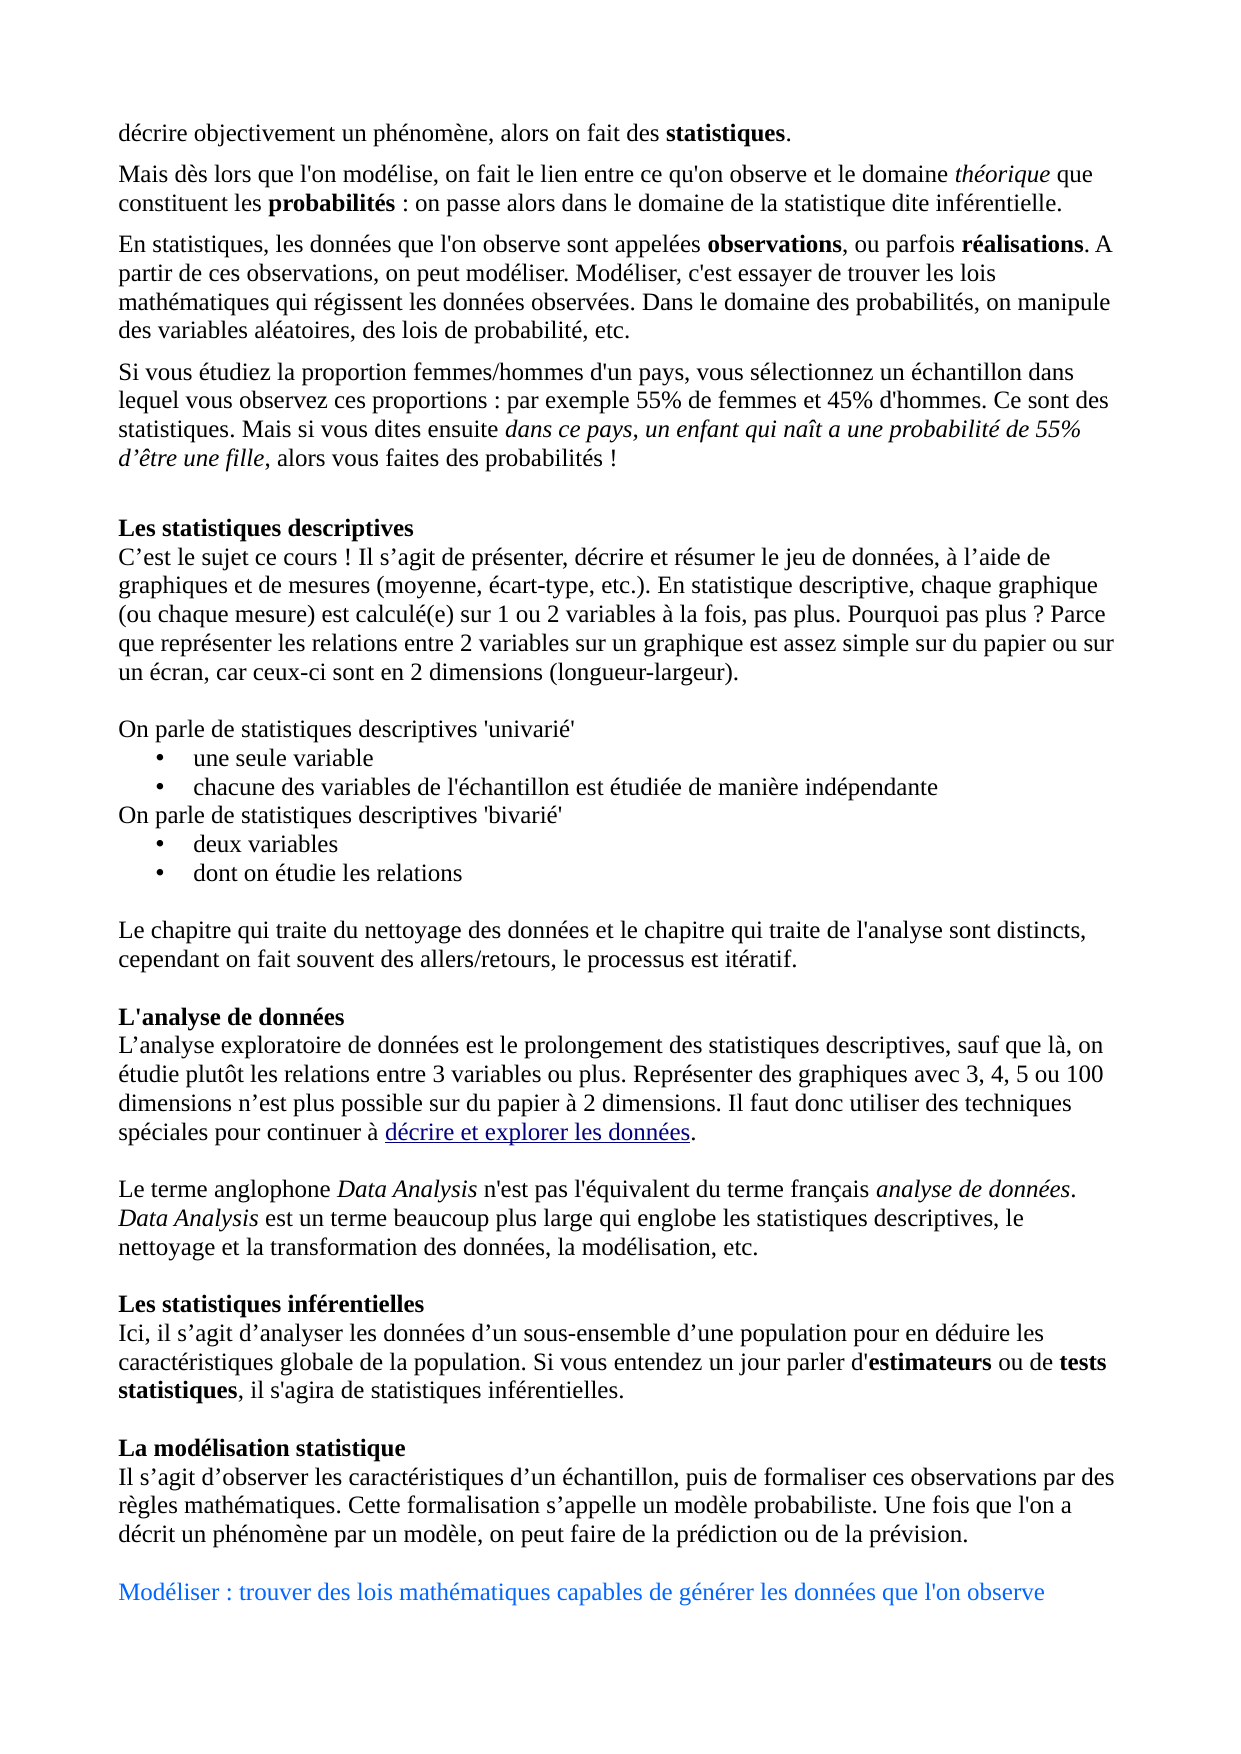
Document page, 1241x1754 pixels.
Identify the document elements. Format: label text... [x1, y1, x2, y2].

text Mais dès lors que l'on modélise, on fait le lien entre ce qu'on observe et le domaine théorique que constituent les probabilités : on passe alors dans le domaine de la statistique dite inférentielle. [118, 159, 1122, 217]
text La modélisation statistique [118, 1433, 1122, 1462]
text Les statistiques inférentielles [118, 1289, 1122, 1318]
text Le terme anglophone Data Analysis n'est pas l'équivalent du terme français analyse de données. Data Analysis est un terme beaucoup plus large qui englobe les statistiques descriptives, le nettoyage et la transformation des données, la modélisation, etc. [118, 1174, 1122, 1261]
text Il s’agit d’observer les caractéristiques d’un échantillon, puis de formaliser ces observations par des règles mathématiques. Cette formalisation s’appelle un modèle probabiliste. Une fois que l'on a décrit un phénomène par un modèle, on peut faire de la prédiction ou de la prévision. [118, 1462, 1122, 1548]
text décrire objectivement un phénomène, alors on fait des statistiques. [118, 118, 1122, 147]
text On parle de statistiques descriptives 'univarié' [118, 714, 1122, 743]
text On parle de statistiques descriptives 'bivarié' [118, 801, 1122, 829]
list une seule variable [156, 743, 1122, 772]
text Ici, il s’agit d’analyser les données d’un sous-ensemble d’une population pour en déduire les caractéristiques globale de la population. Si vous entendez un jour parler d'estimateurs ou de tests statistiques, il s'agira de statistiques inférentielles. [118, 1318, 1122, 1404]
text Le chapitre qui traite du nettoyage des données et le chapitre qui traite de l'analyse sont distincts, cependant on fait souvent des allers/retours, le processus est itératif. [118, 916, 1122, 973]
text Les statistiques descriptives [118, 513, 1122, 542]
list chacune des variables de l'échantillon est étudiée de manière indépendante [156, 772, 1122, 801]
text En statistiques, les données que l'on observe sont appelées observations, ou parfois réalisations. A partir de ces observations, on peut modéliser. Modéliser, c'est essayer de trouver les lois mathématiques qui régissent les données observées. Dans le domaine des probabilités, on manipule des variables aléatoires, des lois de probabilité, etc. [118, 229, 1122, 344]
list dont on étudie les relations [156, 858, 1122, 887]
text Modéliser : trouver des lois mathématiques capables de générer les données que l'on observe [118, 1577, 1122, 1606]
text Si vous étudiez la proportion femmes/hommes d'un pays, vous sélectionnez un échantillon dans lequel vous observez ces proportions : par exemple 55% de femmes et 45% d'hommes. Ce sont des statistiques. Mais si vous dites ensuite dans ce pays, un enfant qui naît a une probabilité de 55% d’être une fille, alors vous faites des probabilités ! [118, 357, 1122, 472]
text C’est le sujet ce cours ! Il s’agit de présenter, décrire et résumer le jeu de données, à l’aide de graphiques et de mesures (moyenne, écart-type, etc.). En statistique descriptive, chaque graphique (ou chaque mesure) est calculé(e) sur 1 ou 2 variables à la fois, pas plus. Pourquoi pas plus ? Parce que représenter les relations entre 2 variables sur un graphique est assez simple sur du papier ou sur un écran, car ceux-ci sont en 2 dimensions (longueur-largeur). [118, 542, 1122, 686]
text L'analyse de données [118, 1002, 1122, 1031]
text L’analyse exploratoire de données est le prolongement des statistiques descriptives, sauf que là, on étudie plutôt les relations entre 3 variables ou plus. Représenter des graphiques avec 3, 4, 5 ou 100 dimensions n’est plus possible sur du papier à 2 dimensions. Il faut donc utiliser des techniques spéciales pour continuer à décrire et explorer les données. [118, 1031, 1122, 1146]
list deux variables [156, 829, 1122, 858]
